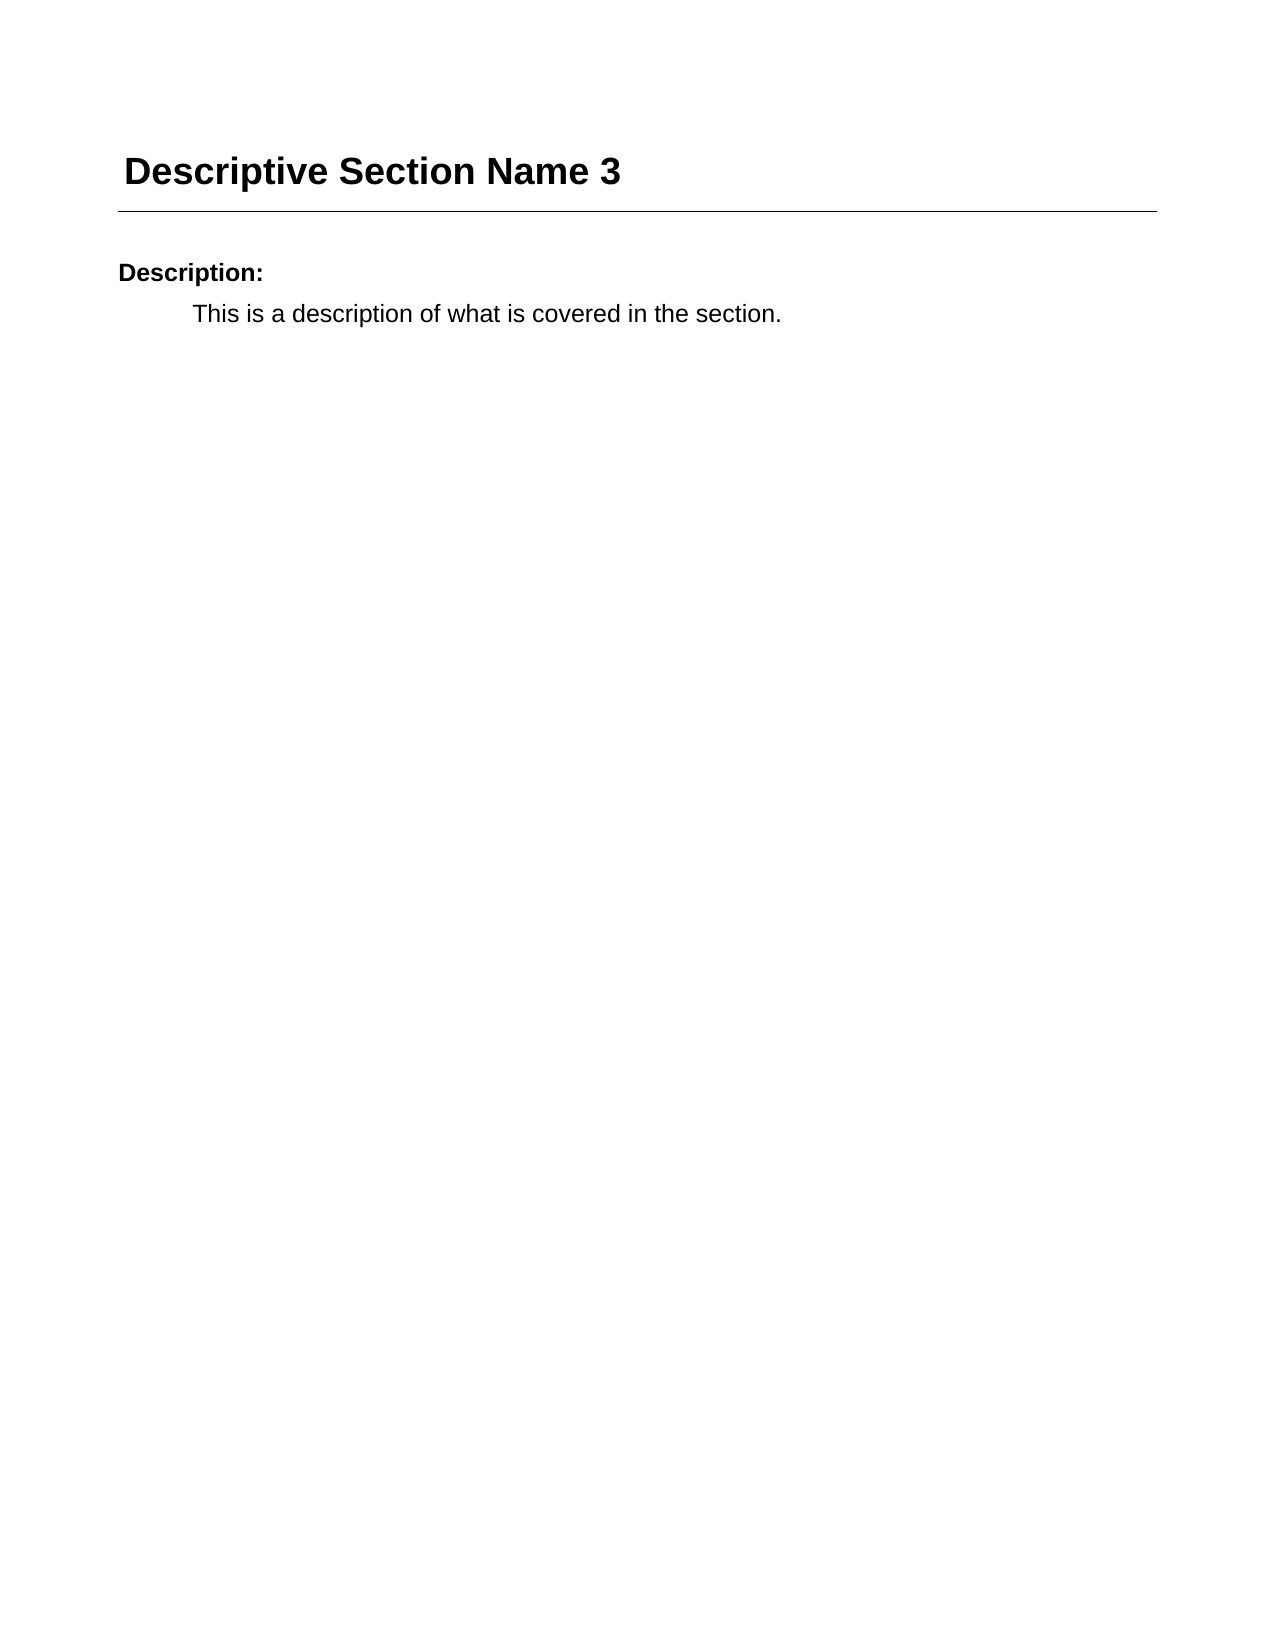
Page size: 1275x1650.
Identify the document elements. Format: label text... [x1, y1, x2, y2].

table_header Descriptive Section Name 3 [118, 118, 1157, 211]
text This is a description of what is covered in the section. [192, 298, 1157, 327]
text Description: [118, 258, 1157, 286]
